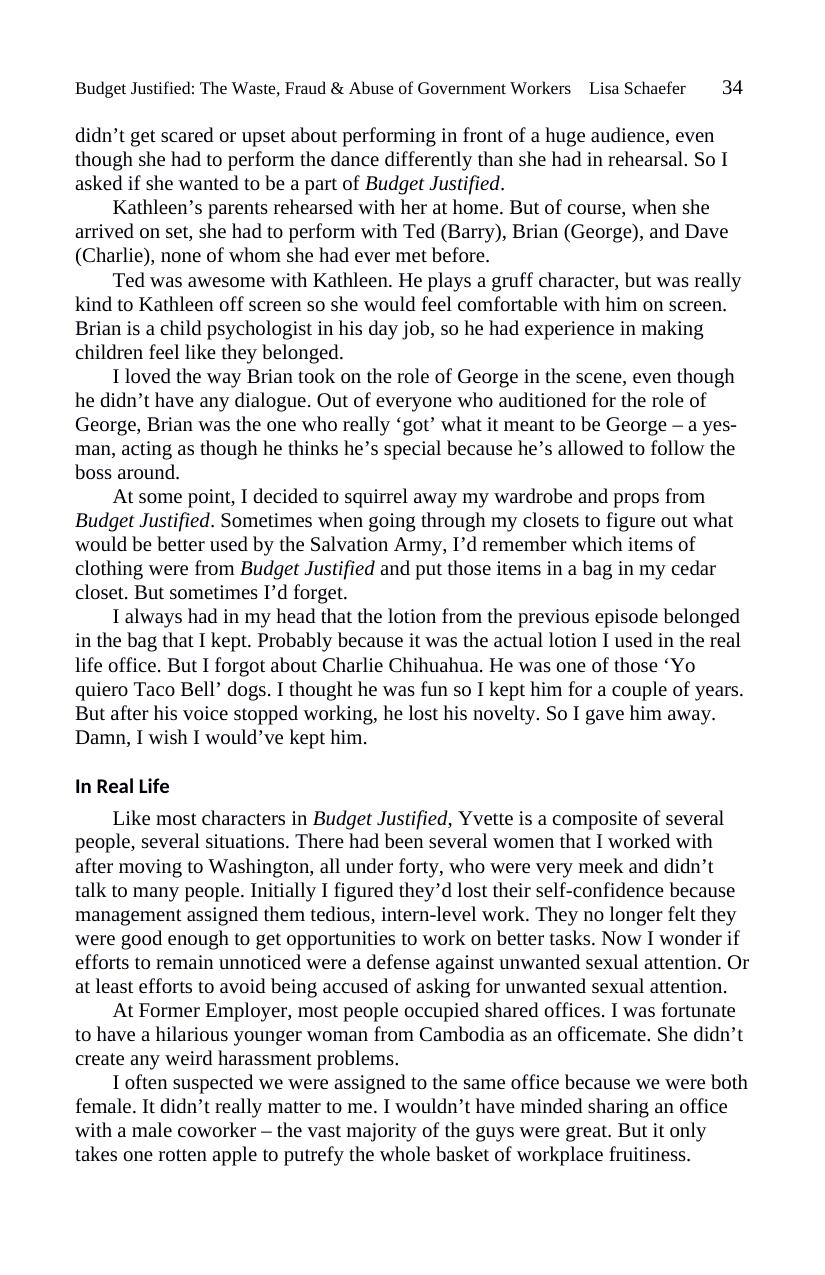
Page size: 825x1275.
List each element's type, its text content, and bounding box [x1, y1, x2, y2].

text I loved the way Brian took on the role of George in the scene, even though he didn’t have any dialogue. Out of everyone who auditioned for the role of George, Brian was the one who really ‘got’ what it meant to be George – a yes-man, acting as though he thinks he’s special because he’s allowed to follow the boss around. [75, 364, 750, 484]
text Ted was awesome with Kathleen. He plays a gruff character, but was really kind to Kathleen off screen so she would feel comfortable with him on screen. Brian is a child psychologist in his day job, so he had experience in making children feel like they belonged. [75, 267, 750, 364]
text I often suspected we were assigned to the same office because we were both female. It didn’t really matter to me. I wouldn’t have minded sharing an office with a male coworker – the vast majority of the guys were great. But it only takes one rotten apple to putrefy the whole basket of workplace fruitiness. [75, 1070, 750, 1166]
subtitle In Real Life [75, 774, 750, 799]
text At Former Employer, most people occupied shared offices. I was fortunate to have a hilarious younger woman from Cambodia as an officemate. She didn’t create any weird harassment problems. [75, 998, 750, 1070]
text didn’t get scared or upset about performing in front of a huge audience, even though she had to perform the dance differently than she had in rehearsal. So I asked if she wanted to be a part of Budget Justified. [75, 123, 750, 195]
text I always had in my head that the lotion from the previous episode belonged in the bag that I kept. Probably because it was the actual lotion I used in the real life office. But I forgot about Charlie Chihuahua. He was one of those ‘Yo quiero Taco Bell’ dogs. I thought he was fun so I kept him for a couple of years. But after his voice stopped working, he lost his novelty. So I gave him away. Damn, I wish I would’ve kept him. [75, 604, 750, 749]
text Kathleen’s parents rehearsed with her at home. But of course, when she arrived on set, she had to perform with Ted (Barry), Brian (George), and Dave (Charlie), none of whom she had ever met before. [75, 195, 750, 267]
text Like most characters in Budget Justified, Yvette is a composite of several people, several situations. There had been several women that I worked with after moving to Washington, all under forty, who were very meek and didn’t talk to many people. Initially I figured they’d lost their self-confidence because management assigned them tedious, intern-level work. They no longer felt they were good enough to get opportunities to work on better tasks. Now I wonder if efforts to remain unnoticed were a defense against unwanted sexual attention. Or at least efforts to avoid being accused of asking for unwanted sexual attention. [75, 805, 750, 998]
text At some point, I decided to squirrel away my wardrobe and props from Budget Justified. Sometimes when going through my closets to figure out what would be better used by the Salvation Army, I’d remember which items of clothing were from Budget Justified and put those items in a bag in my cedar closet. But sometimes I’d forget. [75, 484, 750, 604]
